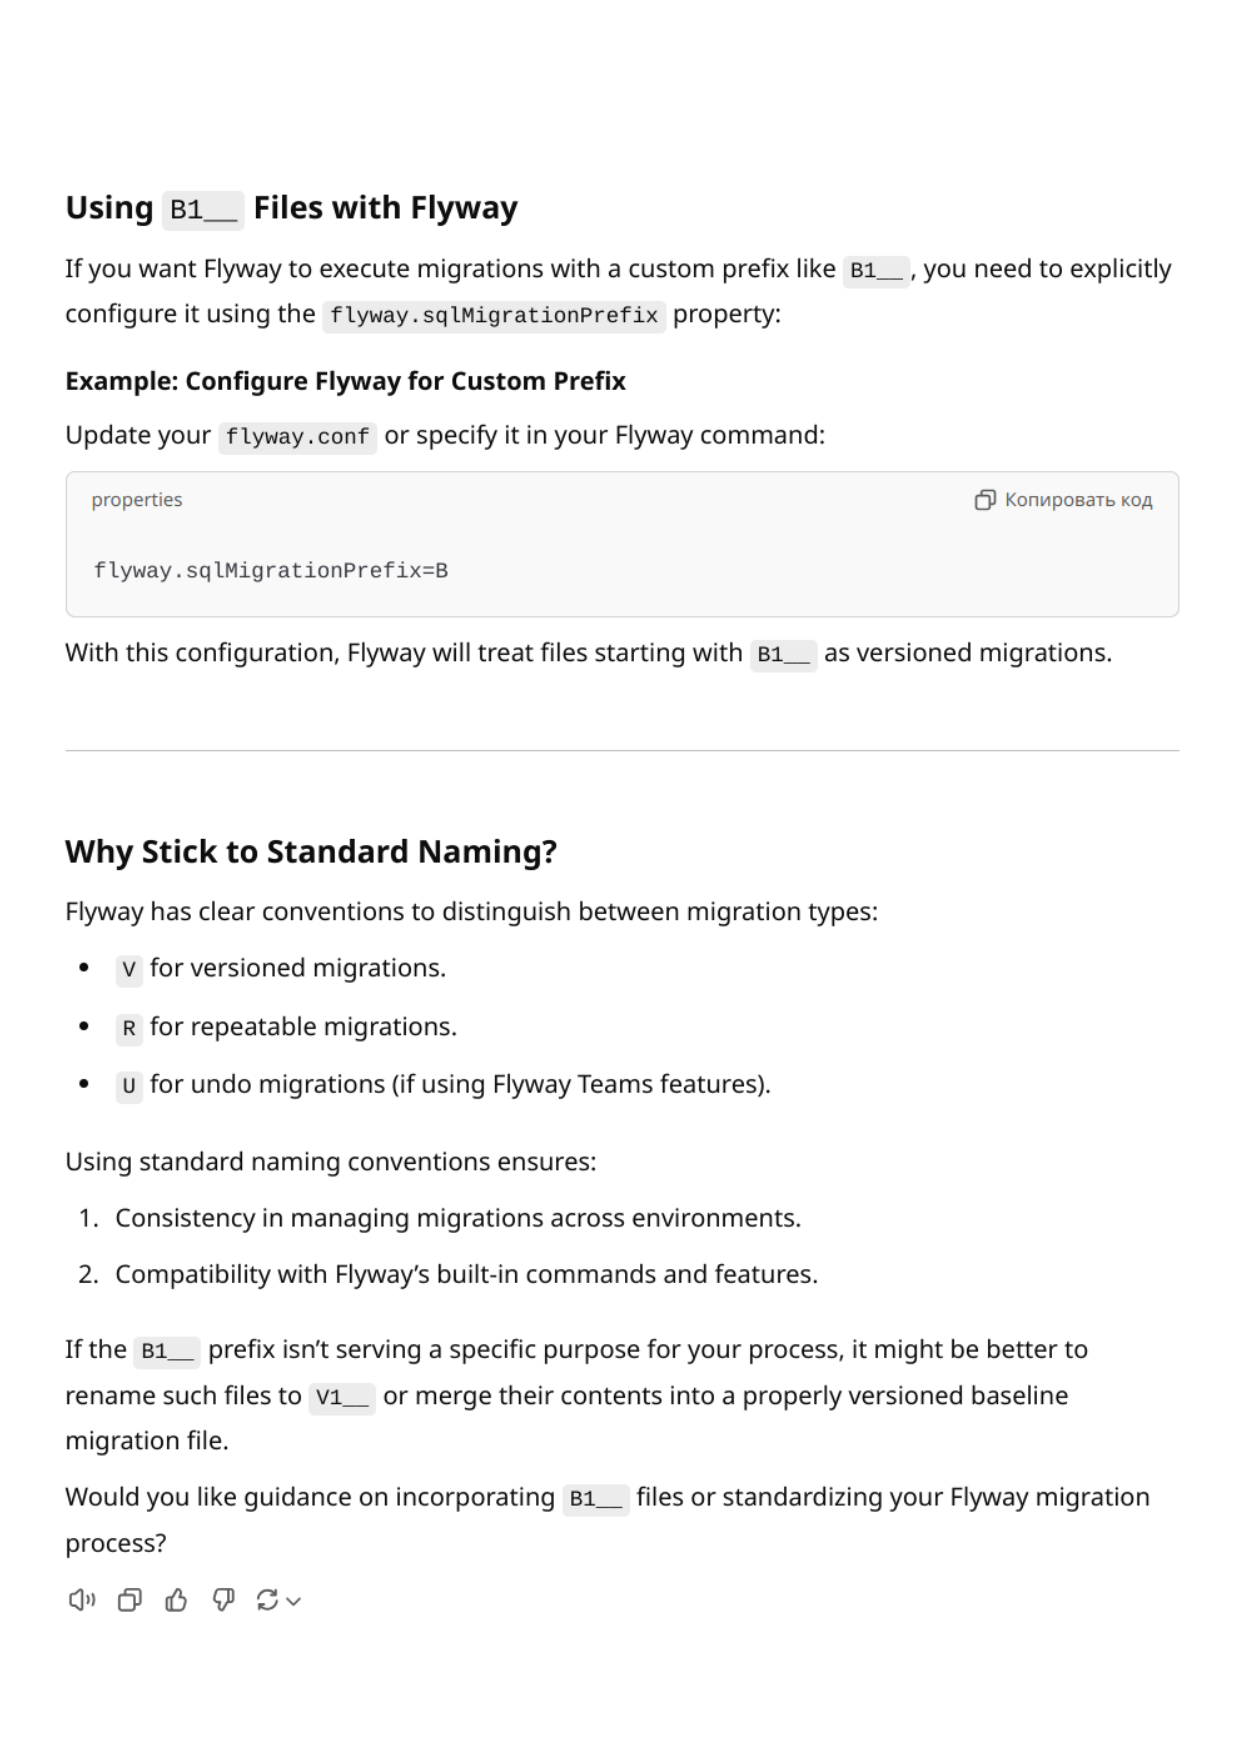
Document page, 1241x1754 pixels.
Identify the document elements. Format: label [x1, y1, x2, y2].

picture [27, 141, 1240, 1622]
